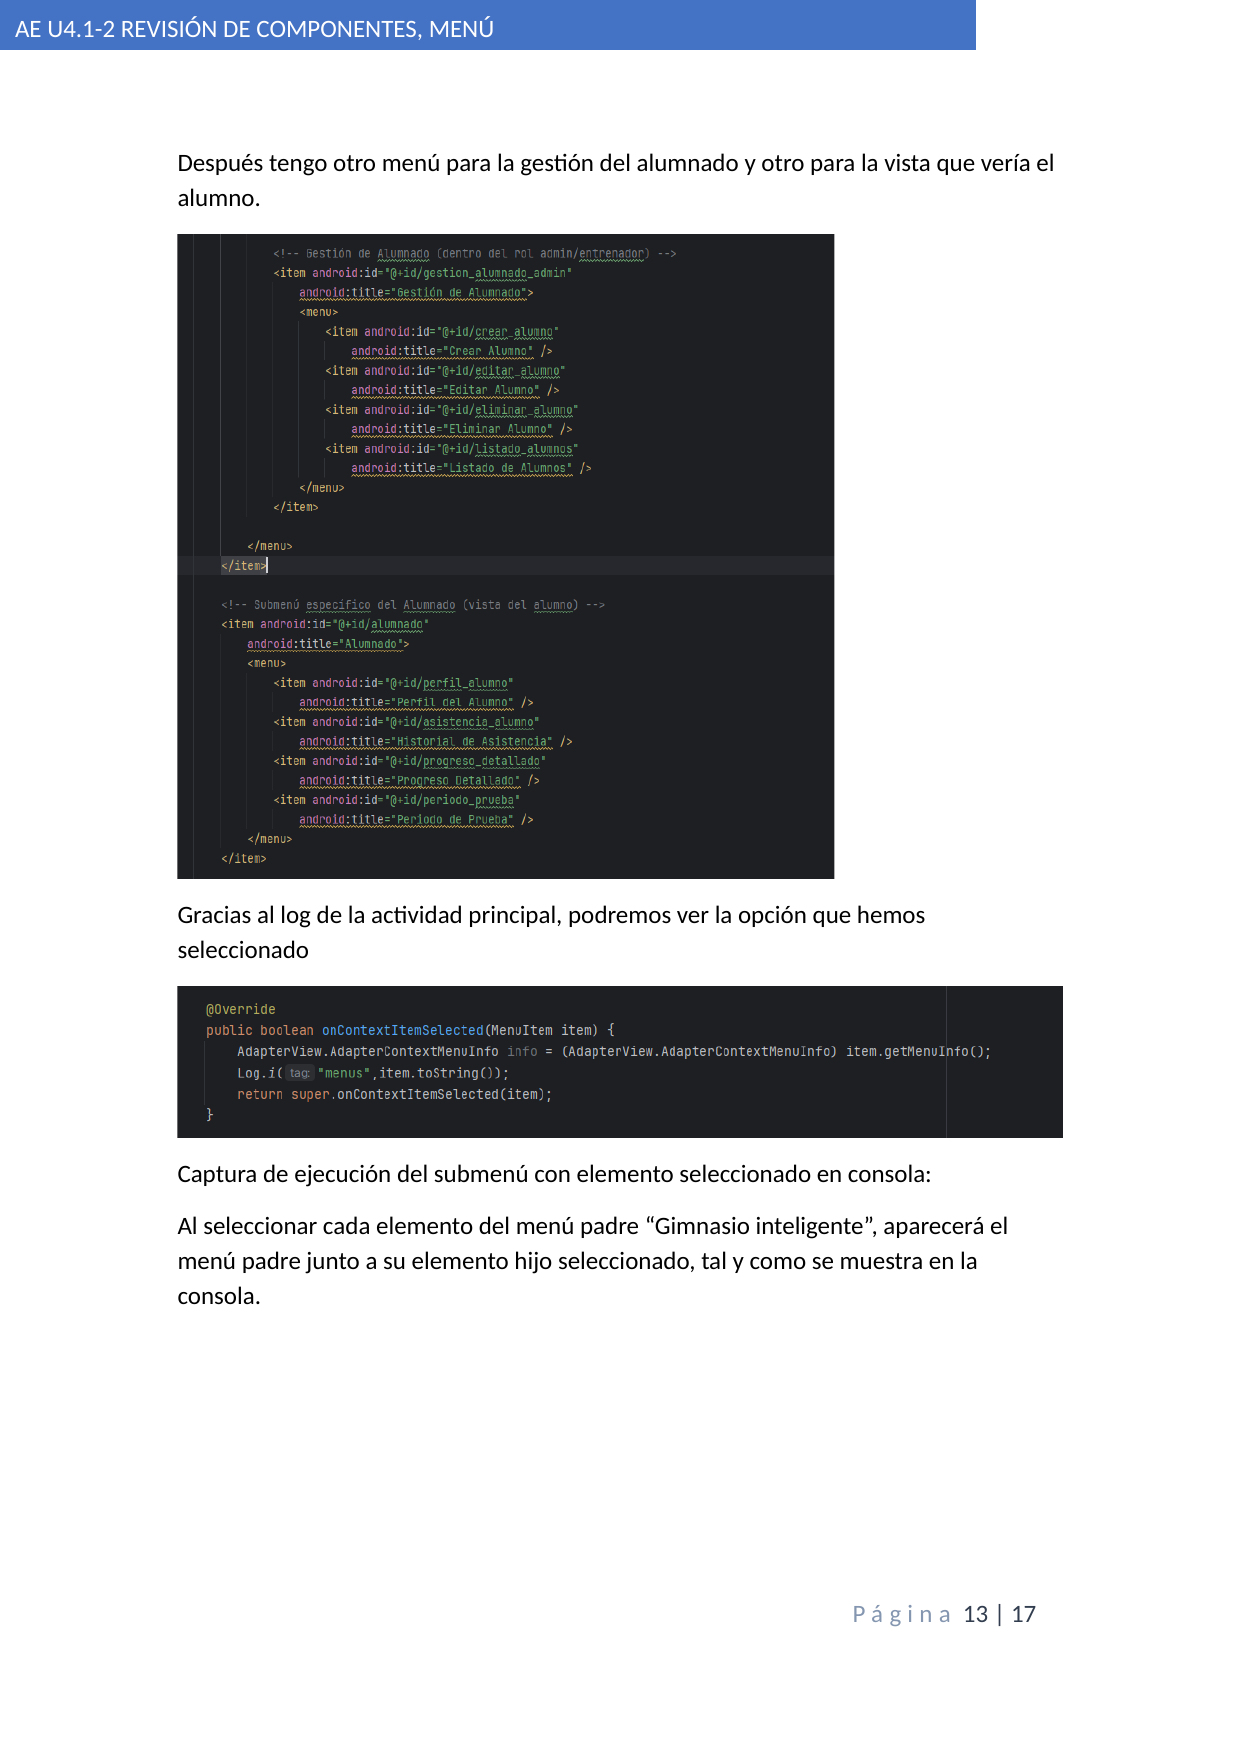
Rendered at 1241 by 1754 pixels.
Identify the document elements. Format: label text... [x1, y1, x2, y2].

text Al seleccionar cada elemento del menú padre “Gimnasio inteligente”, aparecerá el menú padre junto a su elemento hijo seleccionado, tal y como se muestra en la consola. [177, 1210, 1063, 1311]
text Gracias al log de la actividad principal, podremos ver la opción que hemos seleccionado [177, 900, 1063, 965]
text Después tengo otro menú para la gestión del alumnado y otro para la vista que vería el alumno. [177, 148, 1063, 213]
text Captura de ejecución del submenú con elemento seleccionado en consola: [177, 1158, 1063, 1189]
